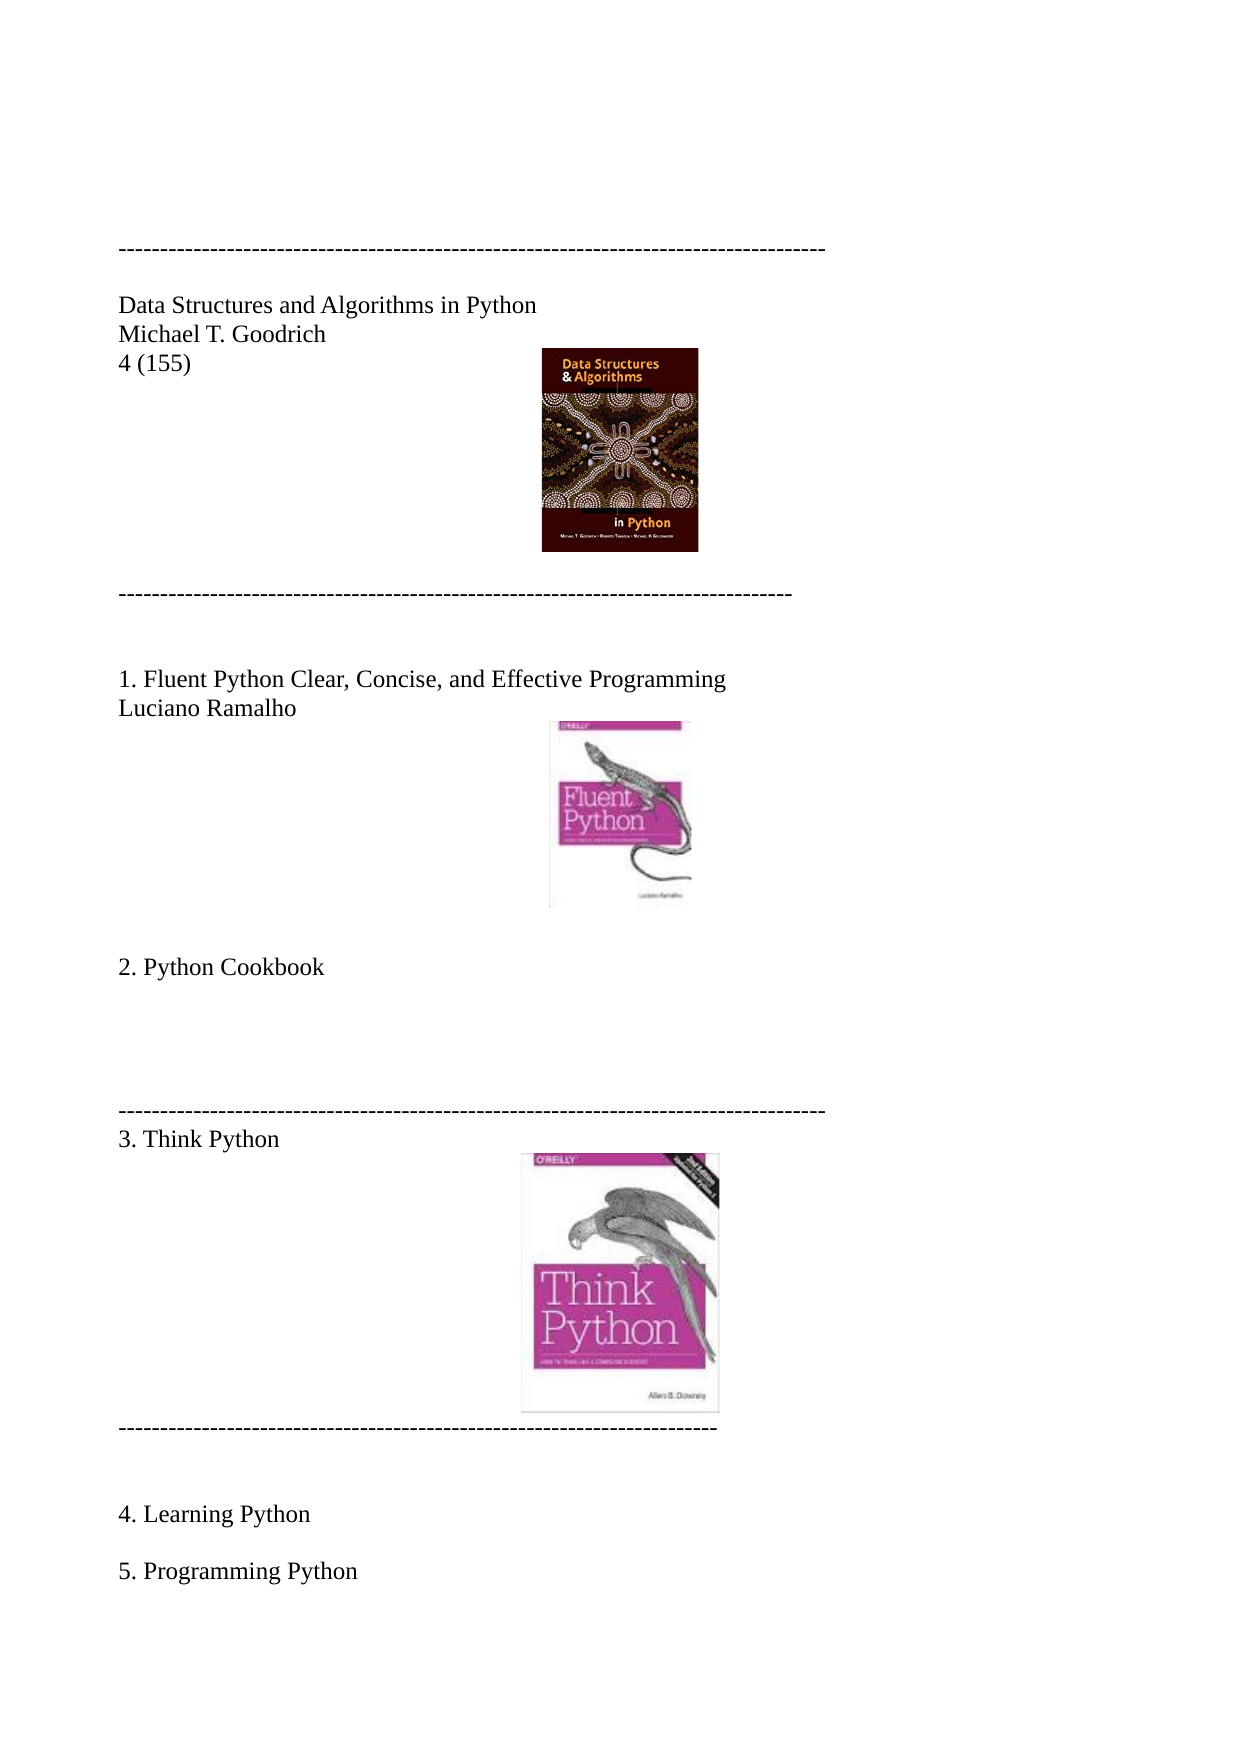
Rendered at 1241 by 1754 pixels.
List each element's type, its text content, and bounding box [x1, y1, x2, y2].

text 4 (155) [118, 348, 541, 377]
text Michael T. Goodrich [118, 319, 1122, 348]
text ------------------------------------------------------------------------------------- [118, 1096, 1122, 1124]
text 1. Fluent Python Clear, Concise, and Effective Programming [118, 664, 1122, 693]
text 4. Learning Python [118, 1499, 1122, 1527]
text [699, 348, 1122, 377]
text Data Structures and Algorithms in Python [118, 291, 1122, 319]
text 3. Think Python [118, 1124, 1122, 1153]
text ------------------------------------------------------------------------------------- [118, 233, 1122, 262]
text 2. Python Cookbook [118, 952, 1122, 981]
text 5. Programming Python [118, 1556, 1122, 1585]
text Luciano Ramalho [118, 693, 1122, 722]
text ------------------------------------------------------------------------ [118, 1412, 1122, 1441]
text --------------------------------------------------------------------------------- [118, 578, 1122, 607]
